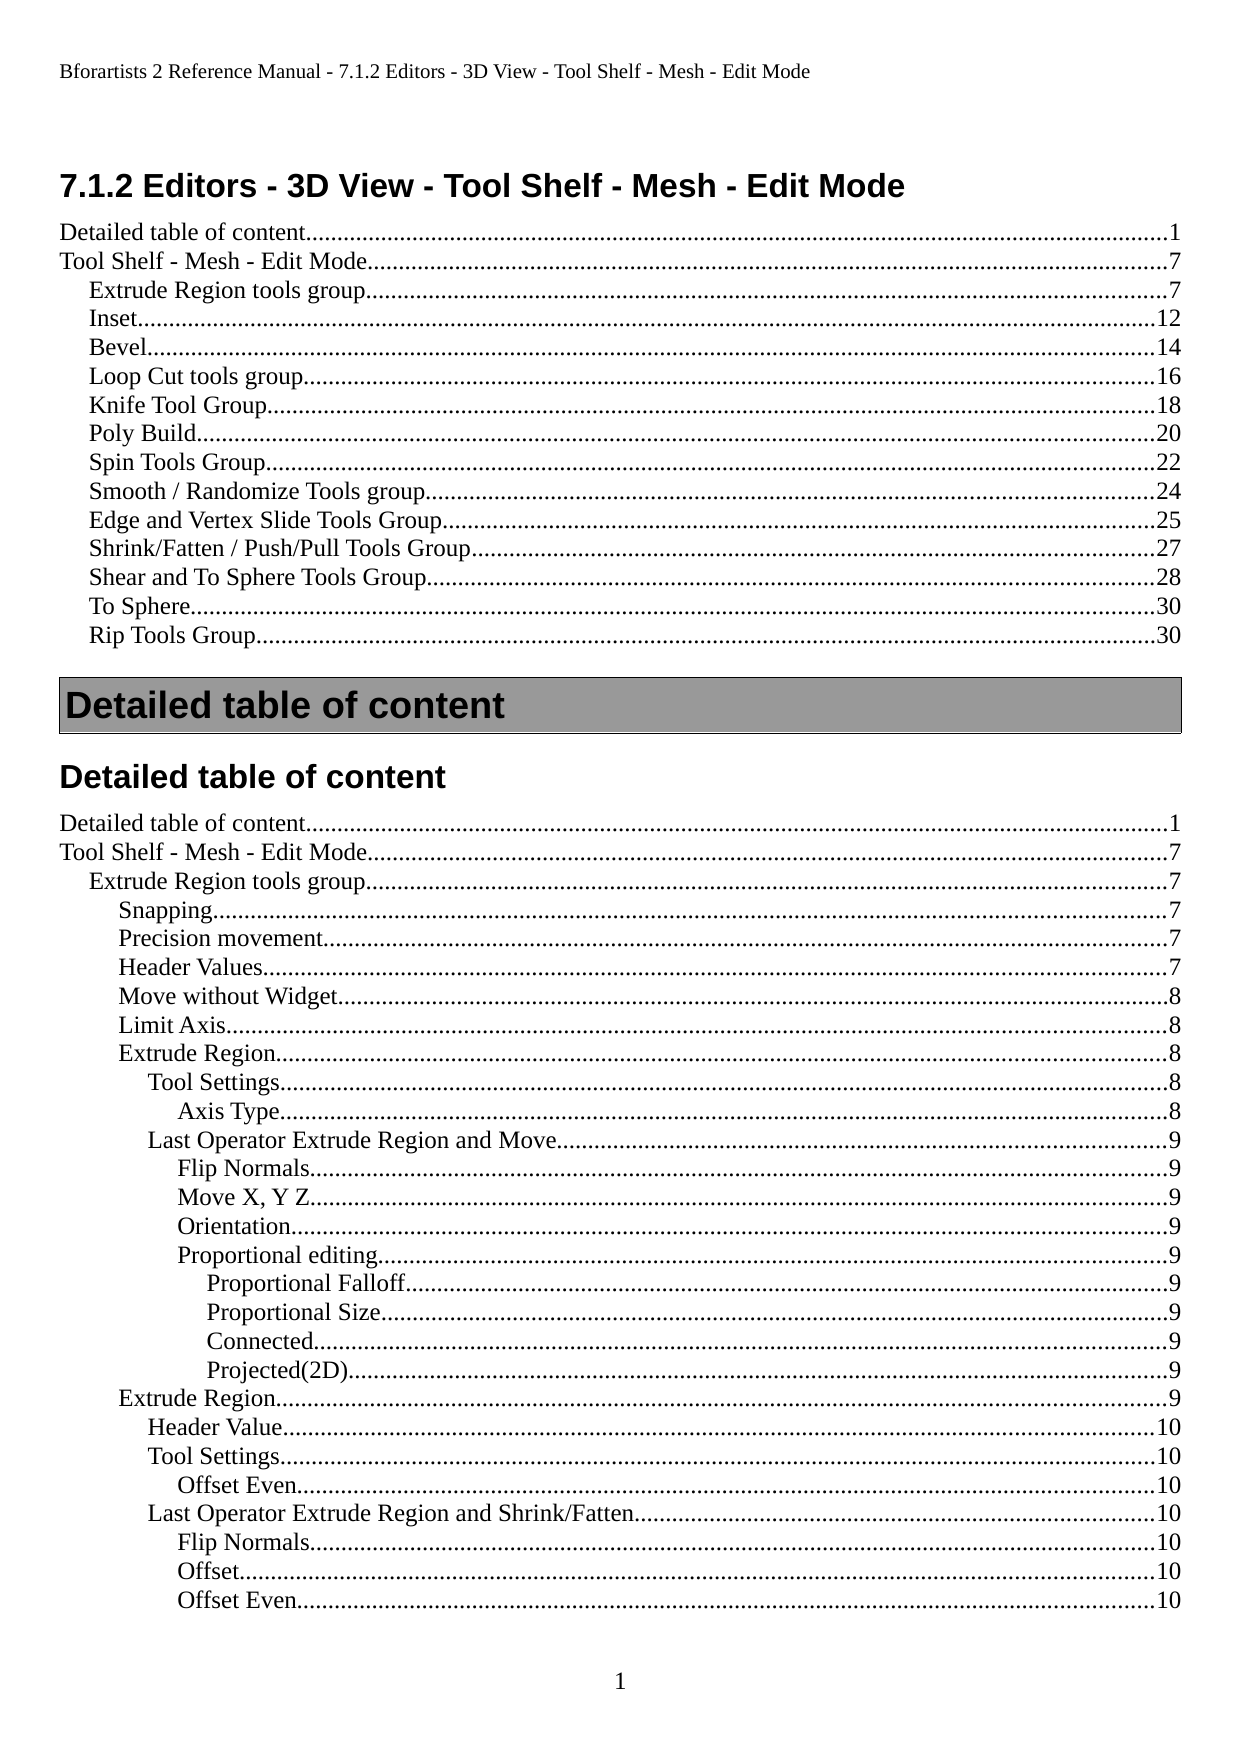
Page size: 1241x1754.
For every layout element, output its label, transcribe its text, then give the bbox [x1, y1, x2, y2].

text Detailed table of content 1 [59, 217, 1181, 246]
text Tool Settings 10 [147, 1441, 1181, 1470]
text Edge and Vertex Slide Tools Group 25 [88, 505, 1181, 533]
subtitle Detailed table of content [59, 758, 1181, 796]
text Loop Cut tools group 16 [88, 361, 1181, 390]
text Header Value 10 [147, 1412, 1181, 1441]
text Inset 12 [88, 303, 1181, 332]
text Extrude Region 9 [118, 1383, 1181, 1412]
text Proportional Falloff 9 [206, 1268, 1181, 1297]
text Last Operator Extrude Region and Move 9 [147, 1125, 1181, 1153]
text Move X, Y Z 9 [177, 1182, 1181, 1211]
text Orientation 9 [177, 1211, 1181, 1240]
text Axis Type 8 [177, 1096, 1181, 1125]
text Smooth / Randomize Tools group 24 [88, 476, 1181, 505]
text Extrude Region tools group 7 [88, 275, 1181, 303]
subtitle 7.1.2 Editors - 3D View - Tool Shelf - Mesh - Edit Mode [59, 166, 1181, 205]
text Shrink/Fatten / Push/Pull Tools Group 27 [88, 533, 1181, 562]
text Proportional Size 9 [206, 1297, 1181, 1326]
text Header Values 7 [118, 952, 1181, 981]
text Projected(2D) 9 [206, 1355, 1181, 1383]
text Move without Widget 8 [118, 981, 1181, 1010]
text Last Operator Extrude Region and Shrink/Fatten 10 [147, 1498, 1181, 1527]
text Tool Shelf - Mesh - Edit Mode 7 [59, 837, 1181, 866]
text Snapping 7 [118, 895, 1181, 923]
text Poly Build 20 [88, 418, 1181, 447]
text Detailed table of content 1 [59, 808, 1181, 837]
text Limit Axis 8 [118, 1010, 1181, 1038]
text Spin Tools Group 22 [88, 447, 1181, 476]
text Offset Even 10 [177, 1585, 1181, 1613]
text Tool Shelf - Mesh - Edit Mode 7 [59, 246, 1181, 275]
text Flip Normals 10 [177, 1527, 1181, 1556]
table_header Detailed table of content [60, 678, 1181, 732]
text Connected 9 [206, 1326, 1181, 1355]
text Offset Even 10 [177, 1470, 1181, 1498]
text Bevel 14 [88, 332, 1181, 361]
text Knife Tool Group 18 [88, 390, 1181, 418]
text Shear and To Sphere Tools Group 28 [88, 562, 1181, 591]
text Offset 10 [177, 1556, 1181, 1585]
text Rip Tools Group 30 [88, 620, 1181, 648]
text Tool Settings 8 [147, 1067, 1181, 1096]
text Extrude Region 8 [118, 1038, 1181, 1067]
text Flip Normals 9 [177, 1153, 1181, 1182]
text To Sphere 30 [88, 591, 1181, 620]
text Precision movement 7 [118, 923, 1181, 952]
text Extrude Region tools group 7 [88, 866, 1181, 895]
text Proportional editing 9 [177, 1240, 1181, 1268]
